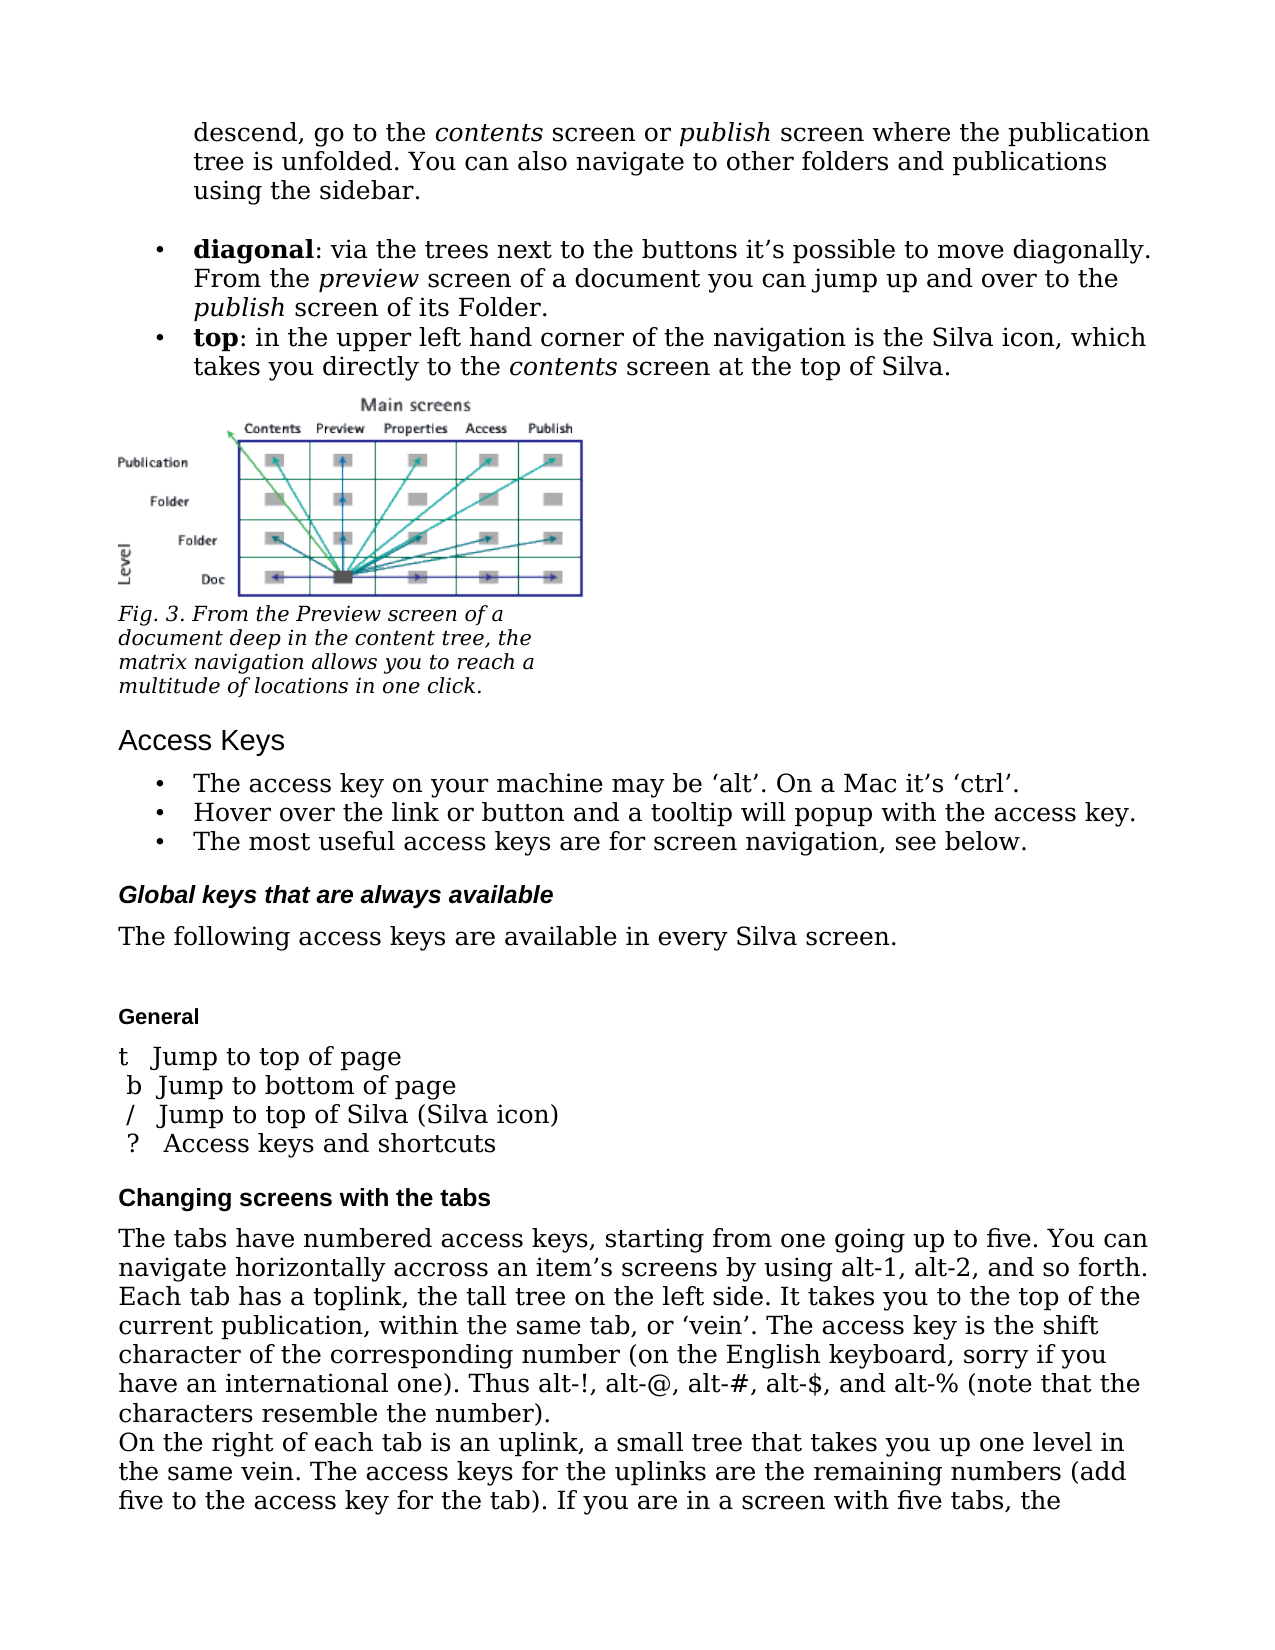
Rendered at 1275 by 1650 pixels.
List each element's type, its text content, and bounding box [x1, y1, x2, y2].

list diagonal: via the trees next to the buttons it’s possible to move diagonally. From the preview screen of a document you can jump up and over to the publish screen of its Folder. [156, 235, 1157, 322]
text The tabs have numbered access keys, starting from one going up to five. You can navigate horizontally accross an item’s screens by using alt-1, alt-2, and so forth. [118, 1224, 1157, 1282]
picture [118, 393, 588, 602]
list The most useful access keys are for screen navigation, see below. [156, 827, 1157, 856]
list top: in the upper left hand corner of the navigation is the Silva icon, which takes you directly to the contents screen at the top of Silva. [156, 322, 1157, 381]
text Each tab has a toplink, the tall tree on the left side. It takes you to the top of the current publication, within the same tab, or ‘vein’. The access key is the shift character of the corresponding number (on the English keyboard, sorry if you have an international one). Thus alt-!, alt-@, alt-#, alt-$, and alt-% (note that the characters resemble the number). [118, 1282, 1157, 1428]
subtitle General [118, 1005, 1157, 1029]
text t Jump to top of page b Jump to bottom of page / Jump to top of Silva (Silva icon) ? Access keys and shortcuts [118, 1042, 1157, 1159]
text Fig. 3. From the Preview screen of a document deep in the content tree, the matrix navigation allows you to reach a multitude of locations in one click. [118, 602, 587, 699]
subtitle Changing screens with the tabs [118, 1184, 1157, 1211]
list Hover over the link or button and a tooltip will popup with the access key. [156, 798, 1157, 827]
text On the right of each tab is an uplink, a small tree that takes you up one level in the same vein. The access keys for the uplinks are the remaining numbers (add five to the access key for the tab). If you are in a screen with five tabs, the [118, 1428, 1157, 1516]
subtitle Global keys that are always available [118, 881, 1157, 909]
subtitle Access Keys [118, 724, 1157, 756]
list The access key on your machine may be ‘alt’. On a Mac it’s ‘ctrl’. [156, 769, 1157, 798]
text The following access keys are available in every Silva screen. [118, 922, 1157, 980]
list descend, go to the contents screen or publish screen where the publication tree is unfolded. You can also navigate to other folders and publications using the sidebar. [156, 118, 1157, 235]
